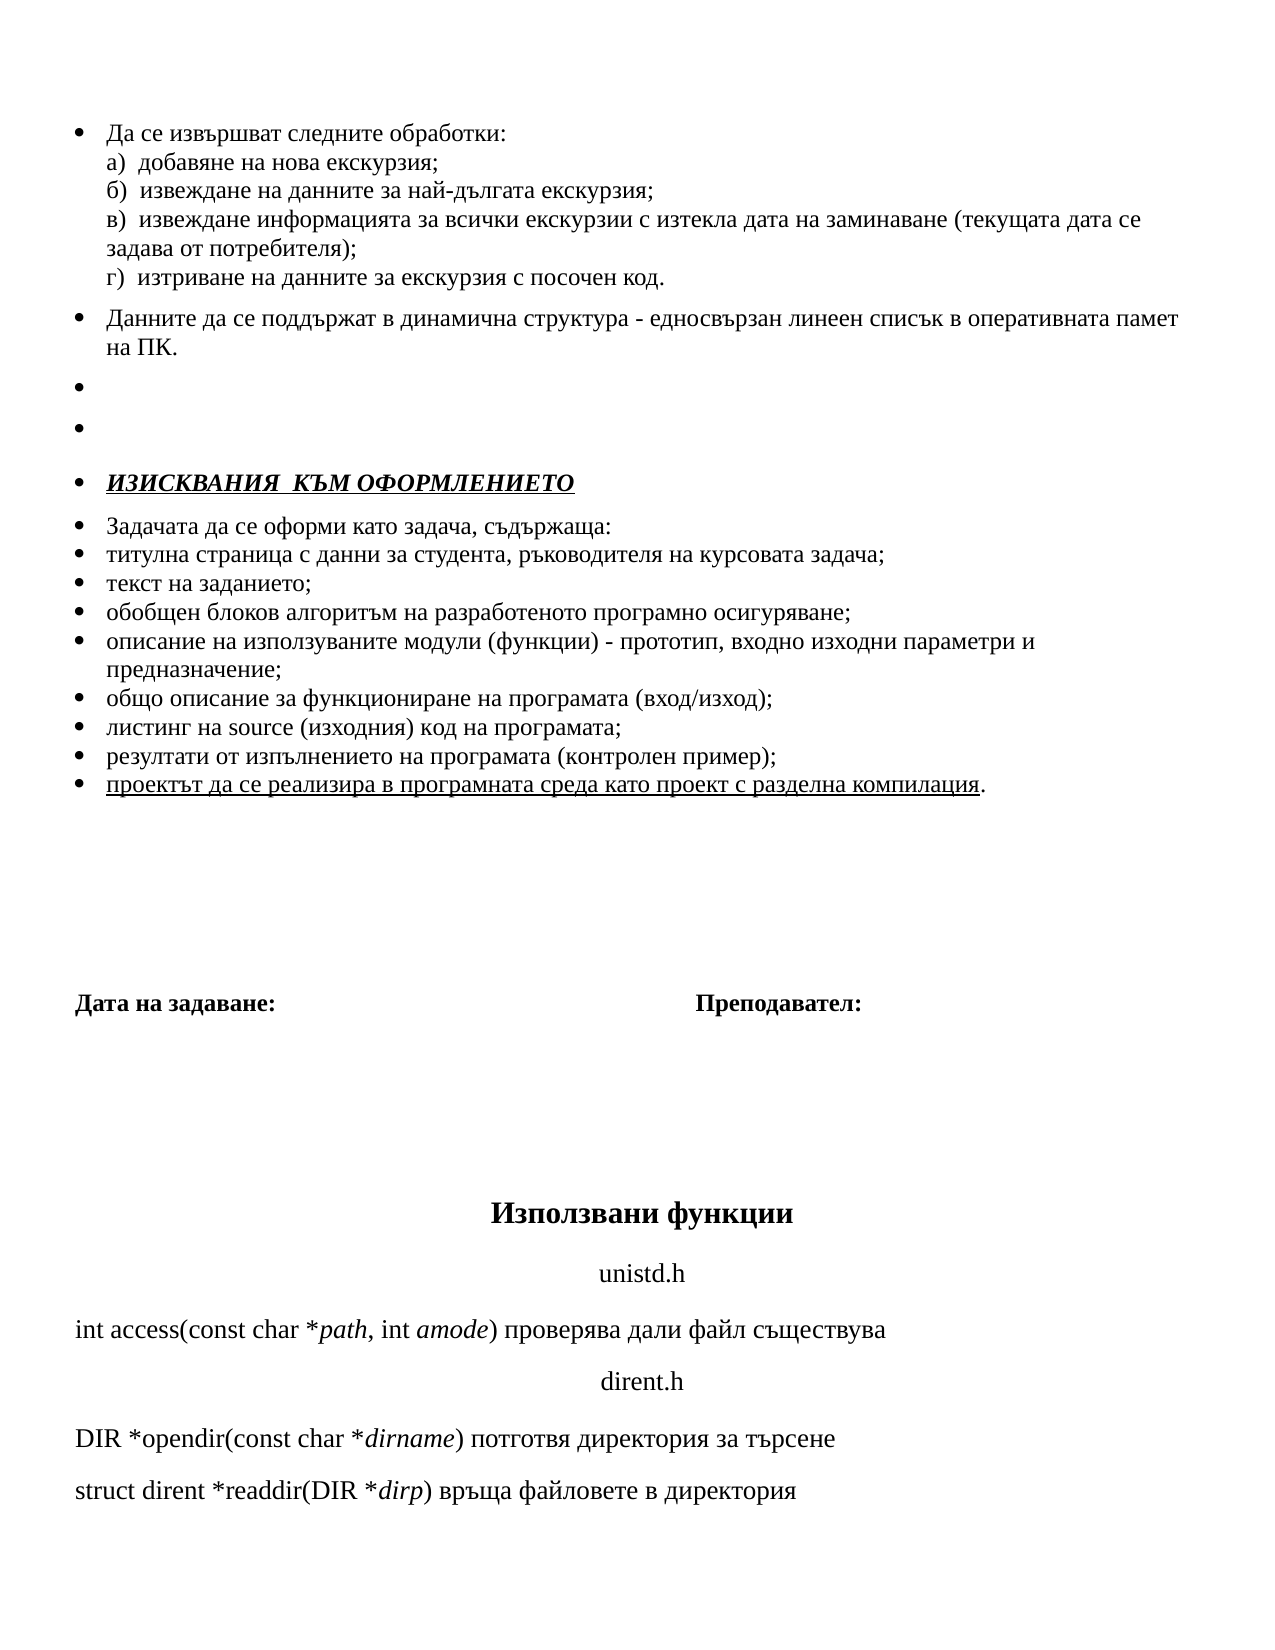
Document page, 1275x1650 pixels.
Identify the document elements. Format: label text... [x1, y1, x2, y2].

text int access(const char *path, int amode) проверява дали файл съществува [75, 1313, 1209, 1344]
list общо описание за функциониране на програмата (вход/изход); [75, 683, 1209, 712]
text struct dirent *readdir(DIR *dirp) връща файловете в директория [75, 1474, 1209, 1505]
list Да се извършват следните обработки: а) добавяне на нова екскурзия; б) извеждане на данните за най-дългата екскурзия; в) извеждане информацията за всички екскурзии с изтекла дата на заминаване (текущата дата се задава от потребителя); г) изтриване на данните за екскурзия с посочен код. [75, 118, 1209, 291]
list листинг на source (изходния) код на програмата; [75, 712, 1209, 741]
list Задачата да се оформи като задача, съдържаща: [75, 511, 1209, 539]
text unistd.h [75, 1257, 1209, 1288]
list титулна страница с данни за студента, ръководителя на курсовата задача; [75, 539, 1209, 568]
list обобщен блоков алгоритъм на разработеното програмно осигуряване; [75, 597, 1209, 626]
text dirent.h [75, 1365, 1209, 1397]
subtitle ИзискваниЯ към оформлението [75, 468, 1209, 497]
list резултати от изпълнението на програмата (контролен пример); [75, 741, 1209, 769]
text Използвани функции [75, 1195, 1209, 1231]
list проектът да се реализира в програмната среда като проект с разделна компилация. [75, 769, 1209, 798]
list описание на използуваните модули (функции) - прототип, входно изходни параметри и предназначение; [75, 626, 1209, 683]
text Дата на задаване: Преподавател: [75, 988, 1209, 1017]
list текст на заданието; [75, 568, 1209, 597]
text DIR *opendir(const char *dirname) потготвя директория за търсене [75, 1422, 1209, 1453]
list Данните да се поддържат в динамична структура - едносвързан линеен списък в оперативната памет на ПК. [75, 303, 1209, 361]
